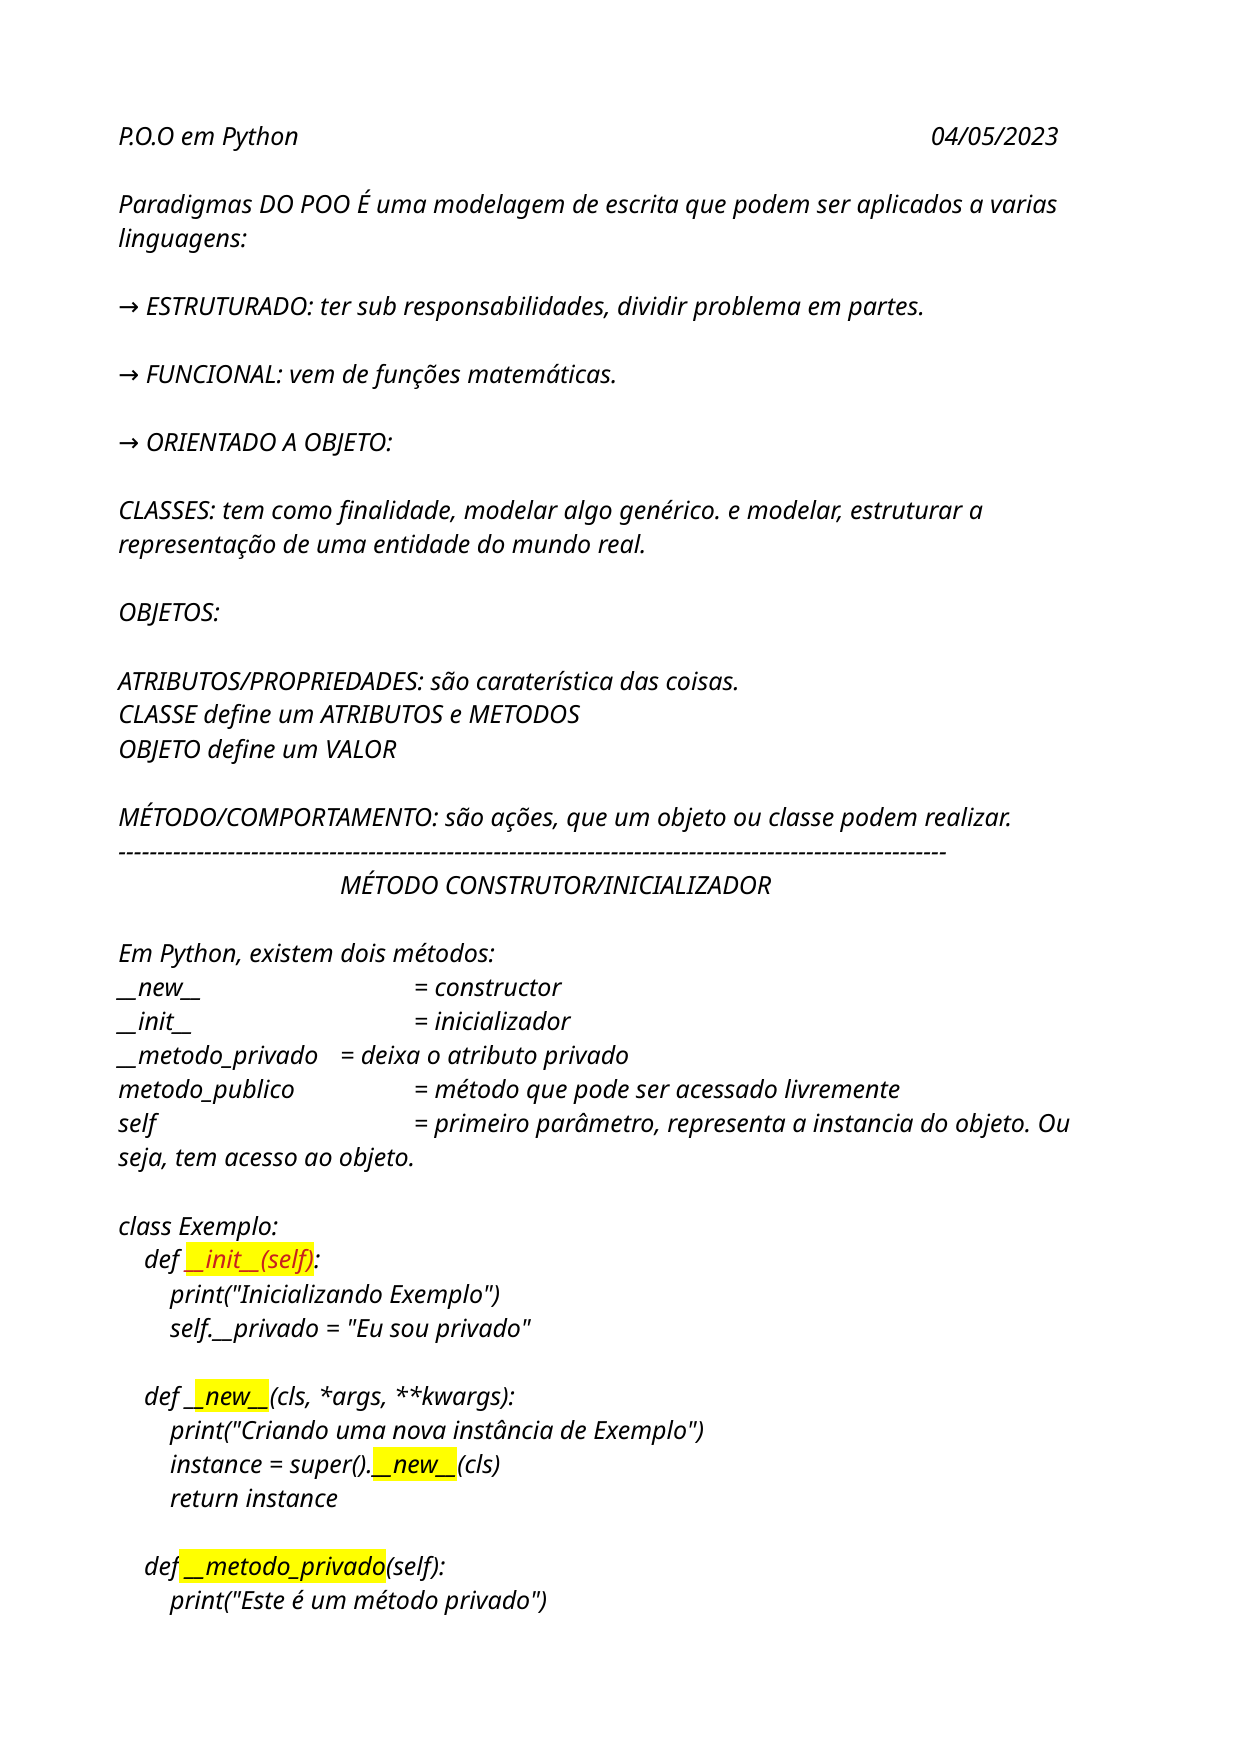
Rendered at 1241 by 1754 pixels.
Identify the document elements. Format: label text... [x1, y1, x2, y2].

text __init__ = inicializador [118, 1004, 1122, 1038]
text self.__privado = "Eu sou privado" [118, 1310, 1122, 1344]
text ATRIBUTOS/PROPRIEDADES: são caraterística das coisas. [118, 663, 1122, 697]
text ---------------------------------------------------------------------------------------------------------- [118, 833, 1122, 867]
text instance = super().__new__(cls) [118, 1447, 1122, 1481]
text Em Python, existem dois métodos: [118, 936, 1122, 970]
text metodo_publico = método que pode ser acessado livremente [118, 1072, 1122, 1106]
text CLASSE define um ATRIBUTOS e METODOS [118, 697, 1122, 731]
text → FUNCIONAL: vem de funções matemáticas. [118, 357, 1122, 391]
text print("Criando uma nova instância de Exemplo") [118, 1412, 1122, 1447]
text P.O.O em Python 04/05/2023 [118, 118, 1122, 152]
text __new__ = constructor [118, 970, 1122, 1004]
text MÉTODO/COMPORTAMENTO: são ações, que um objeto ou classe podem realizar. [118, 799, 1122, 833]
text def __metodo_privado(self): [118, 1549, 1122, 1583]
text MÉTODO CONSTRUTOR/INICIALIZADOR [118, 867, 1122, 902]
text → ESTRUTURADO: ter sub responsabilidades, dividir problema em partes. [118, 288, 1122, 322]
text OBJETOS: [118, 595, 1122, 629]
text class Exemplo: [118, 1208, 1122, 1242]
text print("Inicializando Exemplo") [118, 1276, 1122, 1310]
text def __new__(cls, *args, **kwargs): [118, 1378, 1122, 1412]
text Paradigmas DO POO É uma modelagem de escrita que podem ser aplicados a varias linguagens: [118, 186, 1122, 254]
text print("Este é um método privado") [118, 1583, 1122, 1617]
text CLASSES: tem como finalidade, modelar algo genérico. e modelar, estruturar a representação de uma entidade do mundo real. [118, 493, 1122, 561]
text def __init__(self): [118, 1242, 1122, 1276]
text self = primeiro parâmetro, representa a instancia do objeto. Ou seja, tem acesso ao objeto. [118, 1106, 1122, 1174]
text return instance [118, 1481, 1122, 1515]
text OBJETO define um VALOR [118, 731, 1122, 765]
text __metodo_privado = deixa o atributo privado [118, 1038, 1122, 1072]
text → ORIENTADO A OBJETO: [118, 425, 1122, 459]
